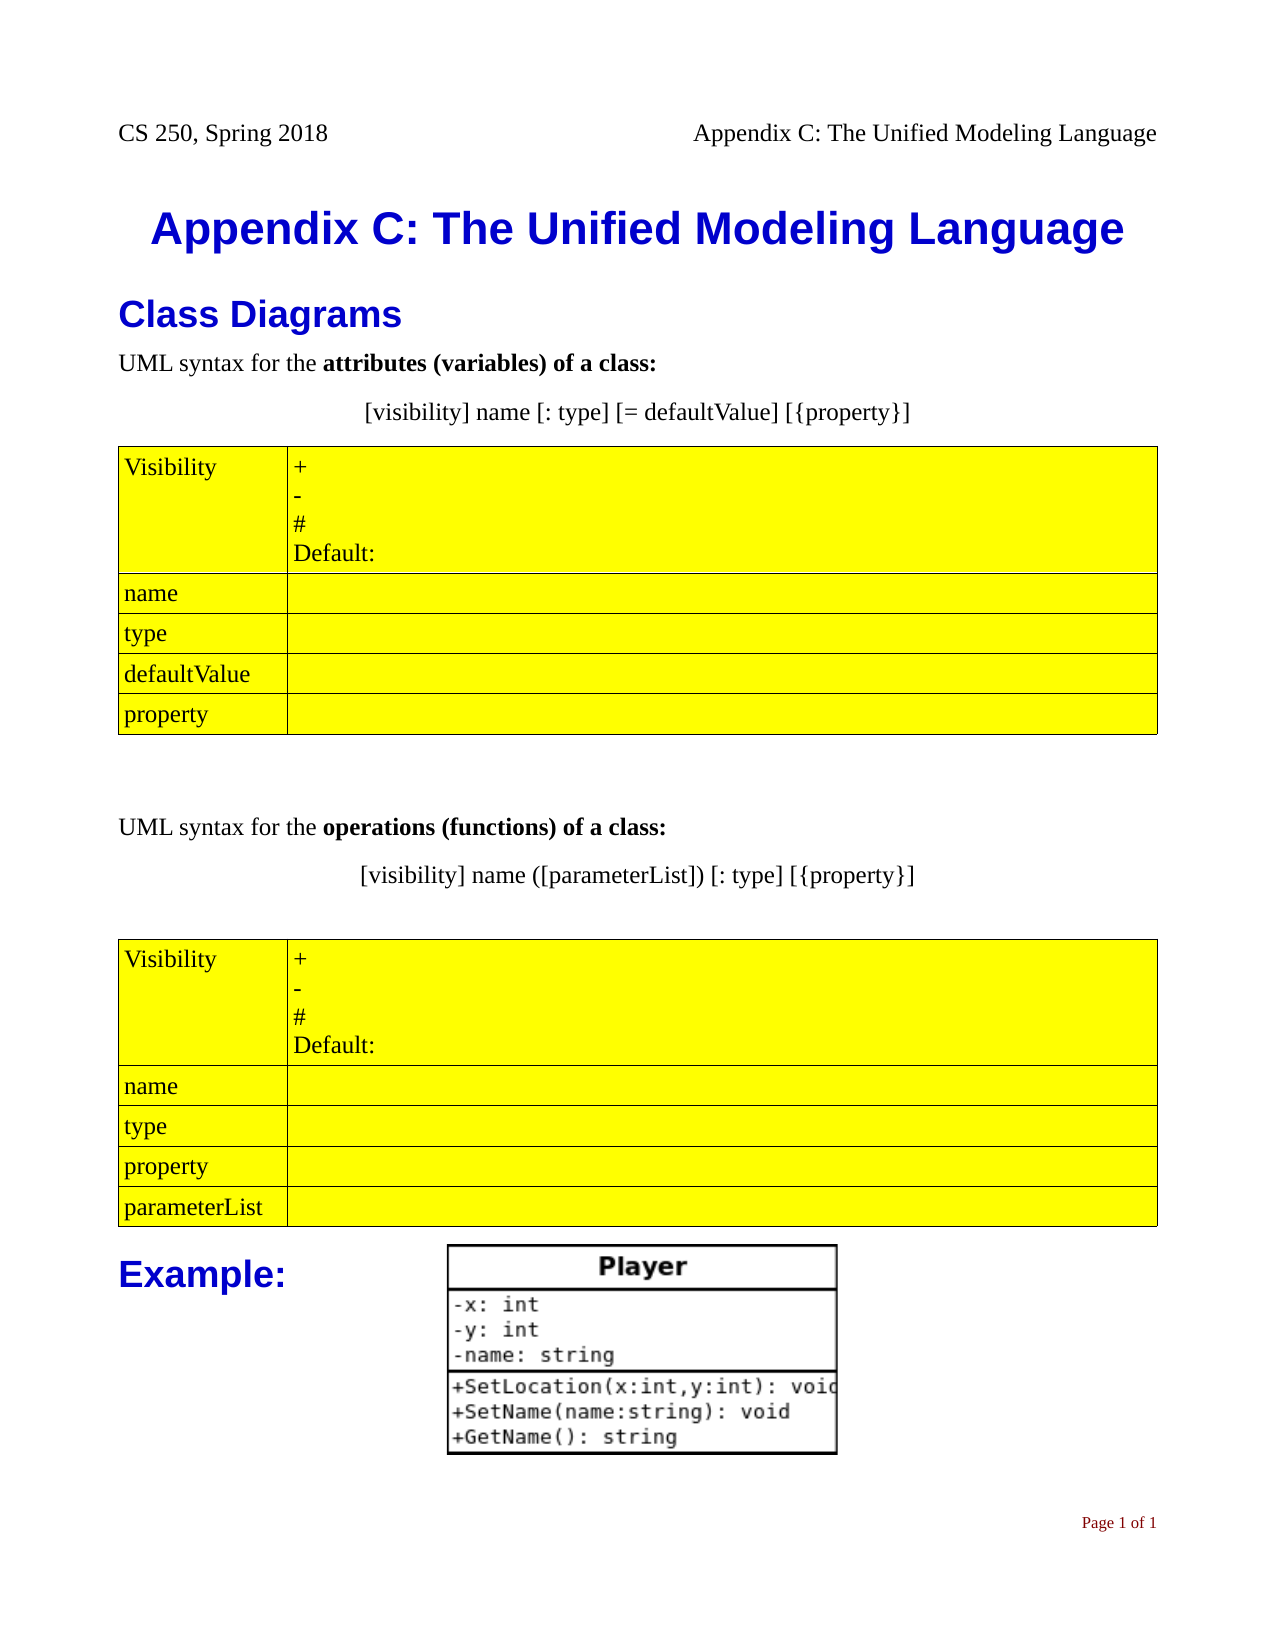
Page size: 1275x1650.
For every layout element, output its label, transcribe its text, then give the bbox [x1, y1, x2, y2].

table_header + - # Default: [288, 447, 1157, 572]
title Appendix C: The Unified Modeling Language [118, 201, 1157, 254]
table_cell [288, 1106, 1157, 1146]
table_header Visibility [119, 447, 287, 572]
table_cell [288, 1147, 1157, 1186]
table_cell type [119, 1106, 287, 1146]
table_cell [288, 614, 1157, 653]
table_cell name [119, 574, 287, 613]
table_cell [288, 654, 1157, 693]
table_cell parameterList [119, 1187, 287, 1226]
text [visibility] name ([parameterList]) [: type] [{property}] [118, 861, 1157, 889]
text UML syntax for the attributes (variables) of a class: [118, 348, 1157, 376]
subtitle [838, 1251, 1157, 1295]
picture [446, 1244, 838, 1455]
table_header + - # Default: [288, 940, 1157, 1065]
table_cell [288, 694, 1157, 734]
subtitle Class Diagrams [118, 292, 1157, 335]
table_cell property [119, 1147, 287, 1186]
table_header Visibility [119, 940, 287, 1065]
table_cell [288, 1187, 1157, 1226]
table_cell [288, 1066, 1157, 1105]
table_cell name [119, 1066, 287, 1105]
subtitle Example: [118, 1251, 446, 1295]
table_cell type [119, 614, 287, 653]
table_cell property [119, 694, 287, 734]
table_cell defaultValue [119, 654, 287, 693]
text UML syntax for the operations (functions) of a class: [118, 812, 1157, 840]
table_cell [288, 574, 1157, 613]
text [visibility] name [: type] [= defaultValue] [{property}] [118, 397, 1157, 426]
